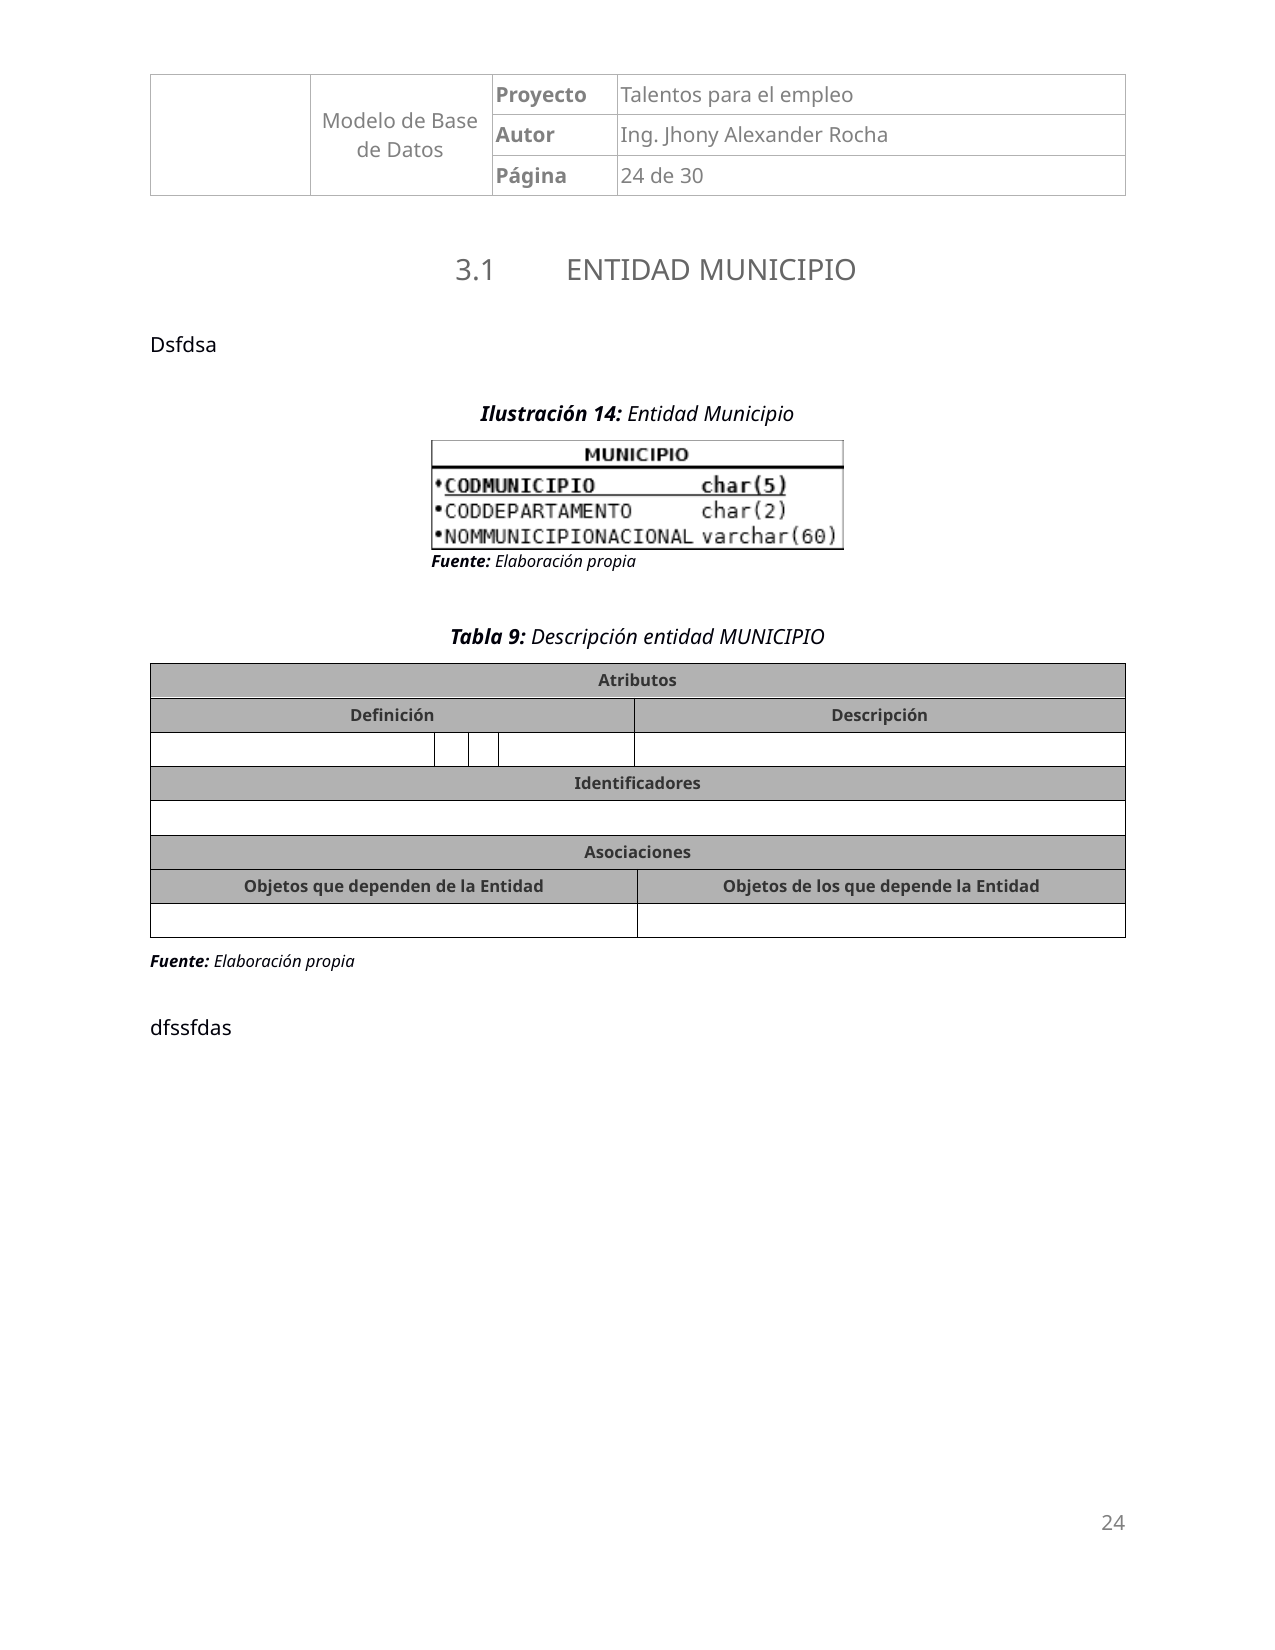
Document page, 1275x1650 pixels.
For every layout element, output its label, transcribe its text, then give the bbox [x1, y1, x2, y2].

table_cell [635, 733, 1125, 766]
text Dsfdsa [150, 330, 1125, 358]
table_cell Definición [151, 699, 634, 732]
table_cell Identificadores [151, 767, 1125, 800]
table_cell Descripción [635, 699, 1125, 732]
table_cell [151, 801, 1125, 834]
table_header Atributos [151, 664, 1125, 697]
picture [431, 440, 844, 550]
table_cell Asociaciones [151, 836, 1125, 869]
text Fuente: Elaboración propia [150, 950, 1125, 973]
text Ilustración 14: Entidad Municipio [431, 399, 844, 440]
table_cell [151, 904, 637, 937]
table_cell Objetos de los que depende la Entidad [638, 870, 1125, 903]
text Tabla 9: Descripción entidad MUNICIPIO [150, 622, 1125, 651]
text Fuente: Elaboración propia [431, 550, 844, 572]
table_cell [151, 733, 434, 766]
subtitle Entidad Municipio [179, 249, 1125, 289]
table_cell [499, 733, 634, 766]
table_cell [435, 733, 468, 766]
table_cell [469, 733, 498, 766]
table_cell Objetos que dependen de la Entidad [151, 870, 637, 903]
table_cell [638, 904, 1125, 937]
text dfssfdas [150, 1013, 1125, 1042]
